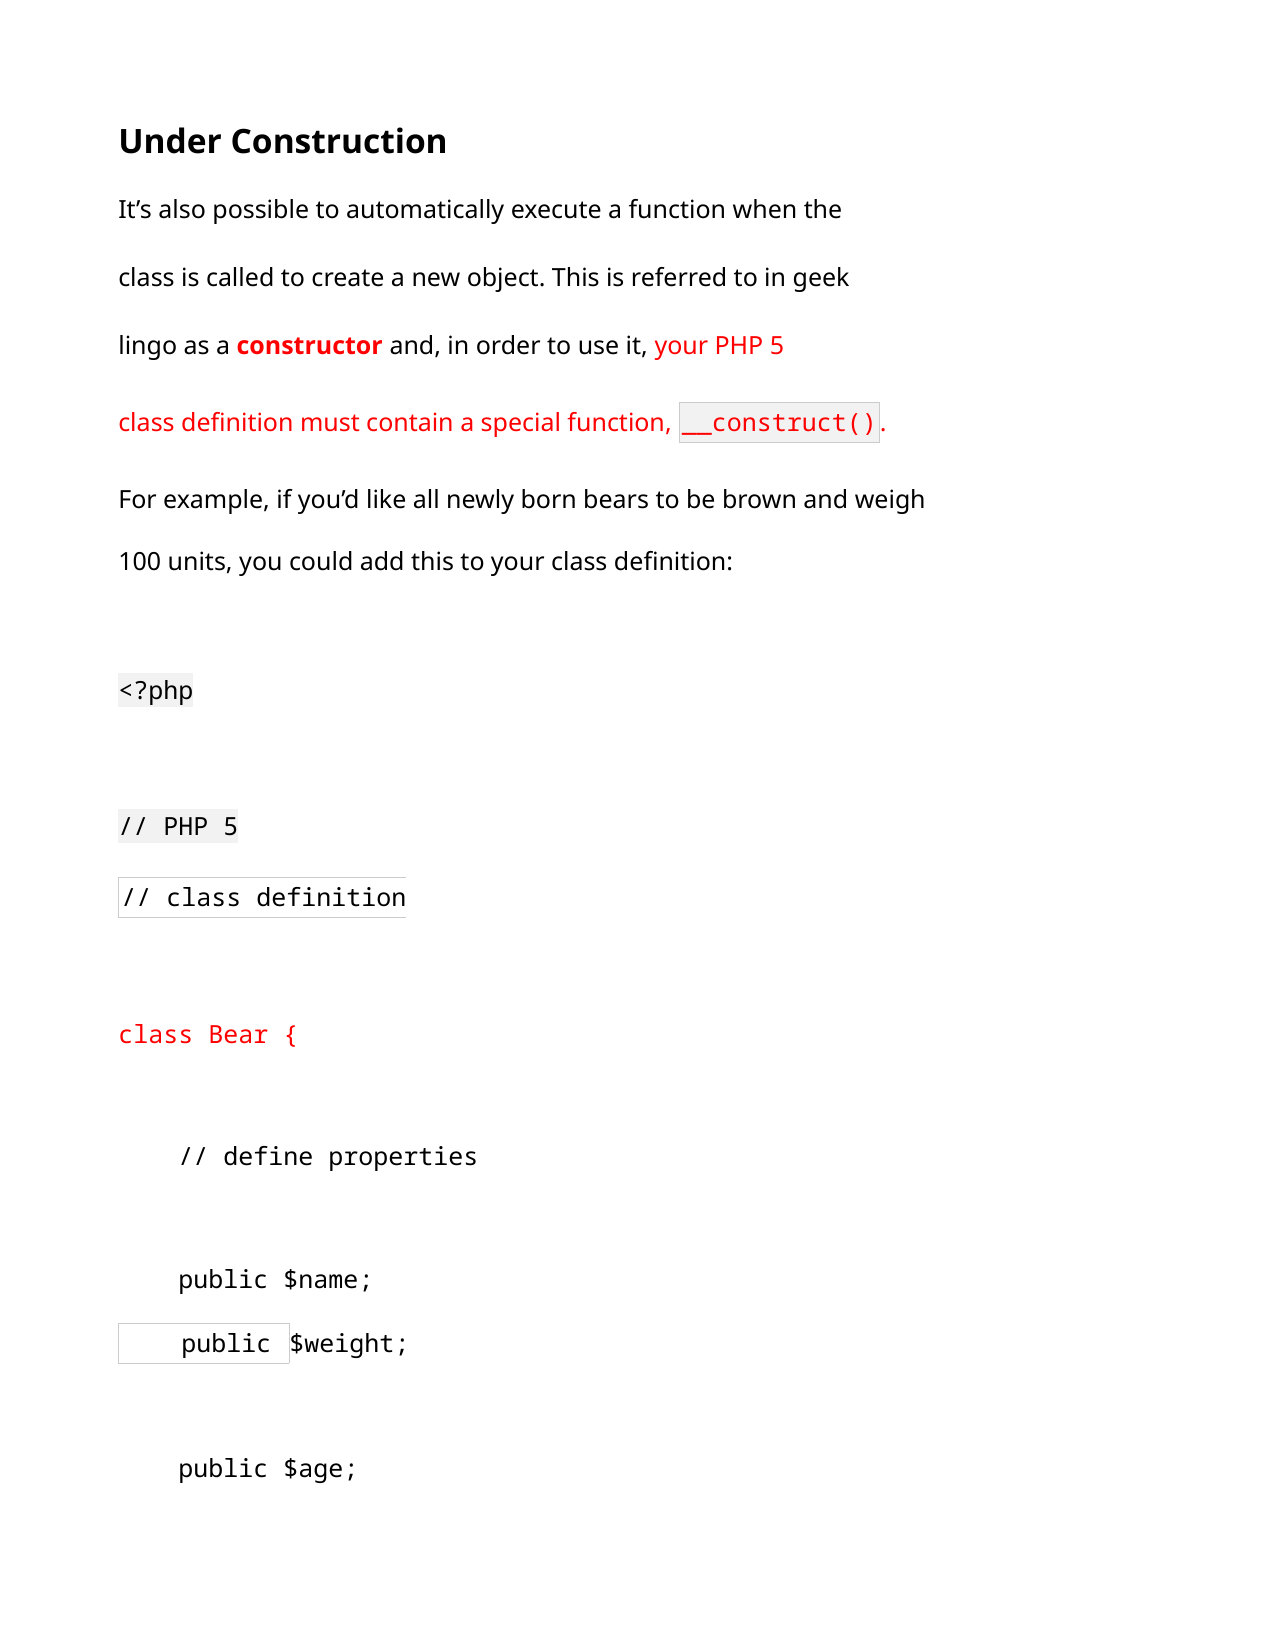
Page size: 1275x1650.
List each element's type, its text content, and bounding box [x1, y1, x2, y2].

text // class definition class Bear { // define properties public $name; [118, 877, 1157, 1295]
text It’s also possible to automatically execute a function when the class is called to create a new object. This is referred to in geek lingo as a constructor and, in order to use it, your PHP 5 class definition must contain a special function, __construct(). [118, 191, 1157, 442]
text <?php // PHP 5 [118, 604, 1157, 843]
subtitle Under Construction [118, 118, 1157, 164]
text public $weight; public $age; [118, 1323, 1157, 1485]
text For example, if you’d like all newly born bears to be brown and weigh 100 units, you could add this to your class definition: [118, 482, 1157, 577]
